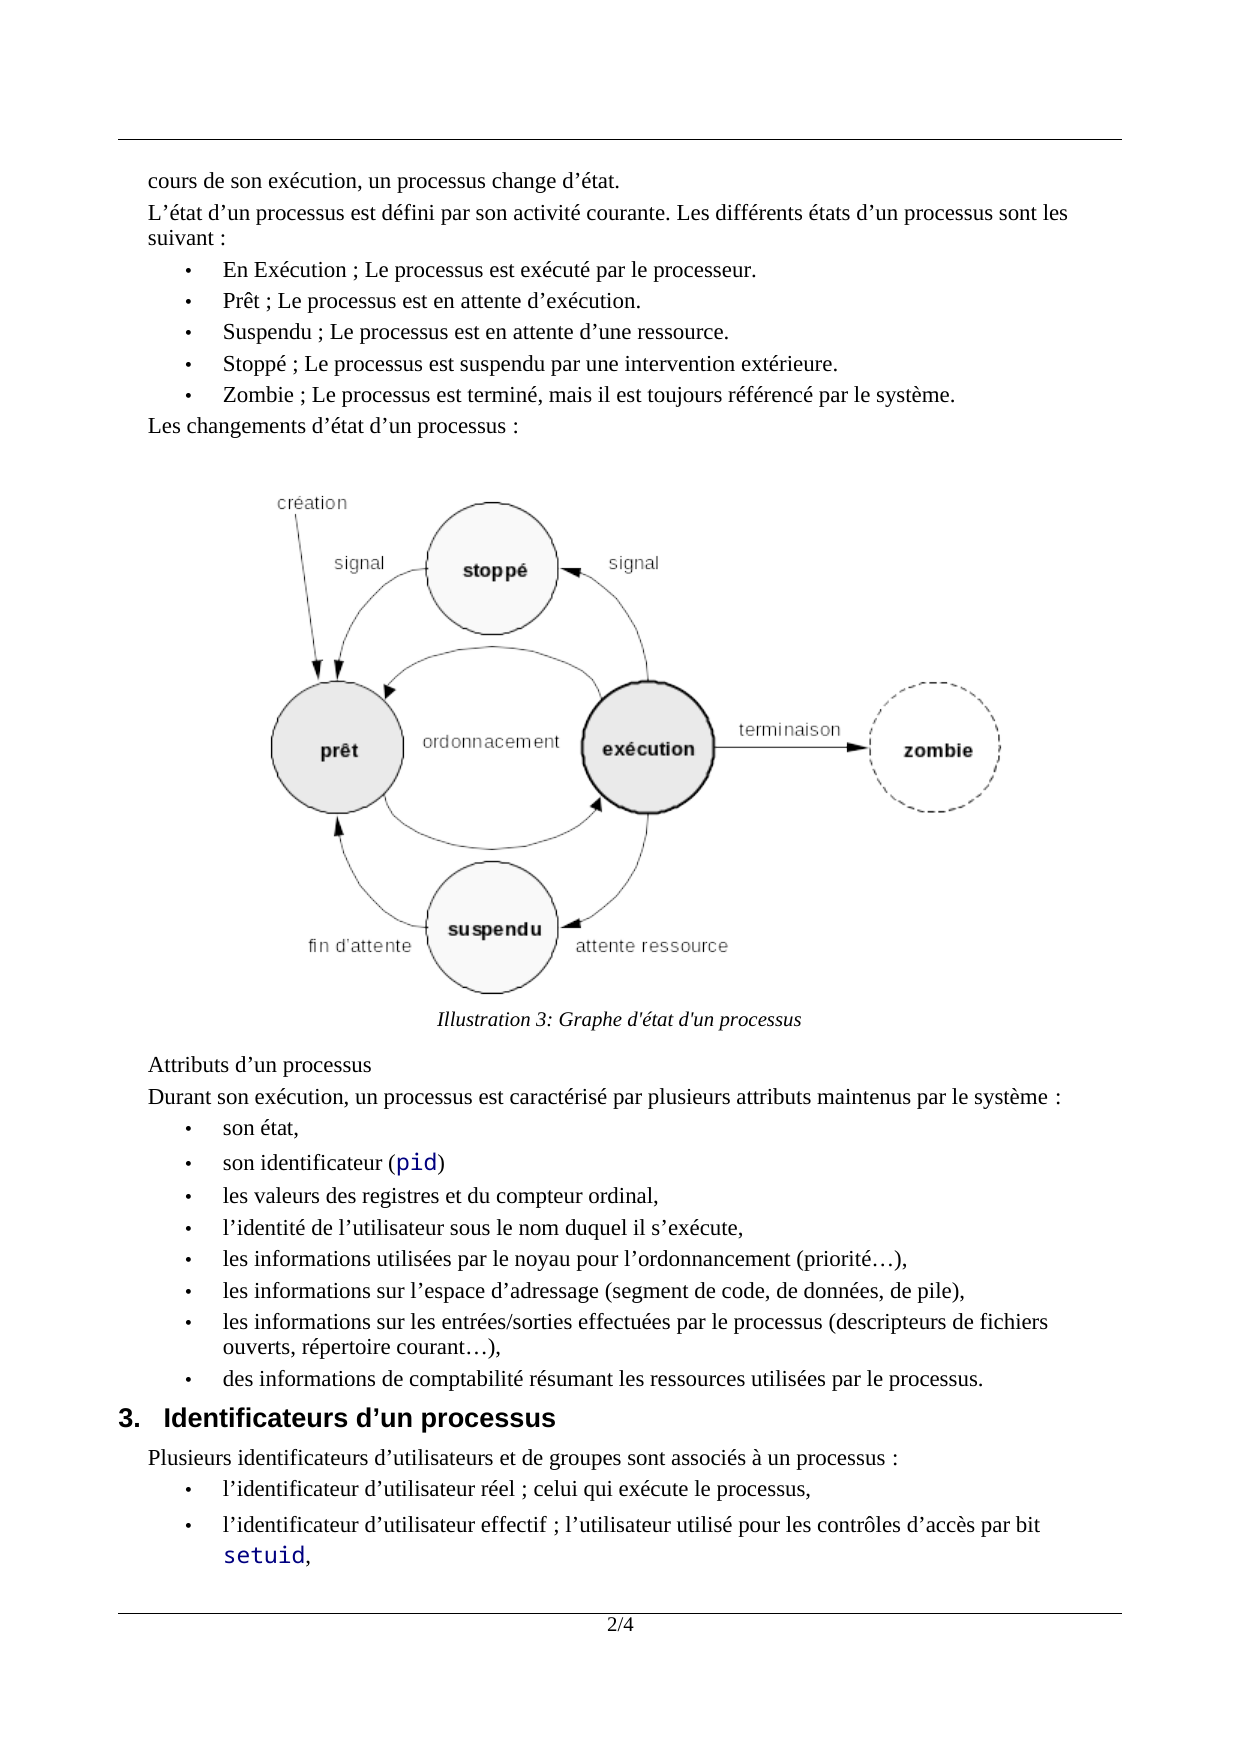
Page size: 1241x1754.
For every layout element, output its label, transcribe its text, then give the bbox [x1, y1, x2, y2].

list les informations sur les entrées/sorties effectuées par le processus (descripteurs de fichiers ouverts, répertoire courant…), [185, 1309, 1122, 1360]
text L’état d’un processus est défini par son activité courante. Les différents états d’un processus sont les suivant : [148, 200, 1122, 251]
text Les changements d’état d’un processus : [148, 413, 1122, 439]
list Zombie ; Le processus est terminé, mais il est toujours référencé par le système. [185, 382, 1122, 407]
text Durant son exécution, un processus est caractérisé par plusieurs attributs maintenus par le système : [148, 1084, 1122, 1109]
list Prêt ; Le processus est en attente d’exécution. [185, 288, 1122, 313]
text Attributs d’un processus [148, 1052, 1122, 1078]
list En Exécution ; Le processus est exécuté par le processeur. [185, 257, 1122, 282]
text Illustration 3: Graphe d'état d'un processus [235, 479, 1005, 1031]
list des informations de comptabilité résumant les ressources utilisées par le processus. [185, 1366, 1122, 1391]
text cours de son exécution, un processus change d’état. [148, 168, 1122, 194]
list les informations utilisées par le noyau pour l’ordonnancement (priorité…), [185, 1246, 1122, 1272]
list son état, [185, 1115, 1122, 1140]
list Suspendu ; Le processus est en attente d’une ressource. [185, 319, 1122, 345]
text Plusieurs identificateurs d’utilisateurs et de groupes sont associés à un processus : [148, 1445, 1122, 1471]
list l’identité de l’utilisateur sous le nom duquel il s’exécute, [185, 1215, 1122, 1240]
list l’identificateur d’utilisateur effectif ; l’utilisateur utilisé pour les contrôles d’accès par bit setuid, [185, 1508, 1122, 1570]
subtitle Identificateurs d’un processus [118, 1403, 1122, 1433]
list les valeurs des registres et du compteur ordinal, [185, 1183, 1122, 1209]
list l’identificateur d’utilisateur réel ; celui qui exécute le processus, [185, 1476, 1122, 1502]
list les informations sur l’espace d’adressage (segment de code, de données, de pile), [185, 1278, 1122, 1303]
list Stoppé ; Le processus est suspendu par une intervention extérieure. [185, 351, 1122, 376]
list son identificateur (pid) [185, 1146, 1122, 1178]
